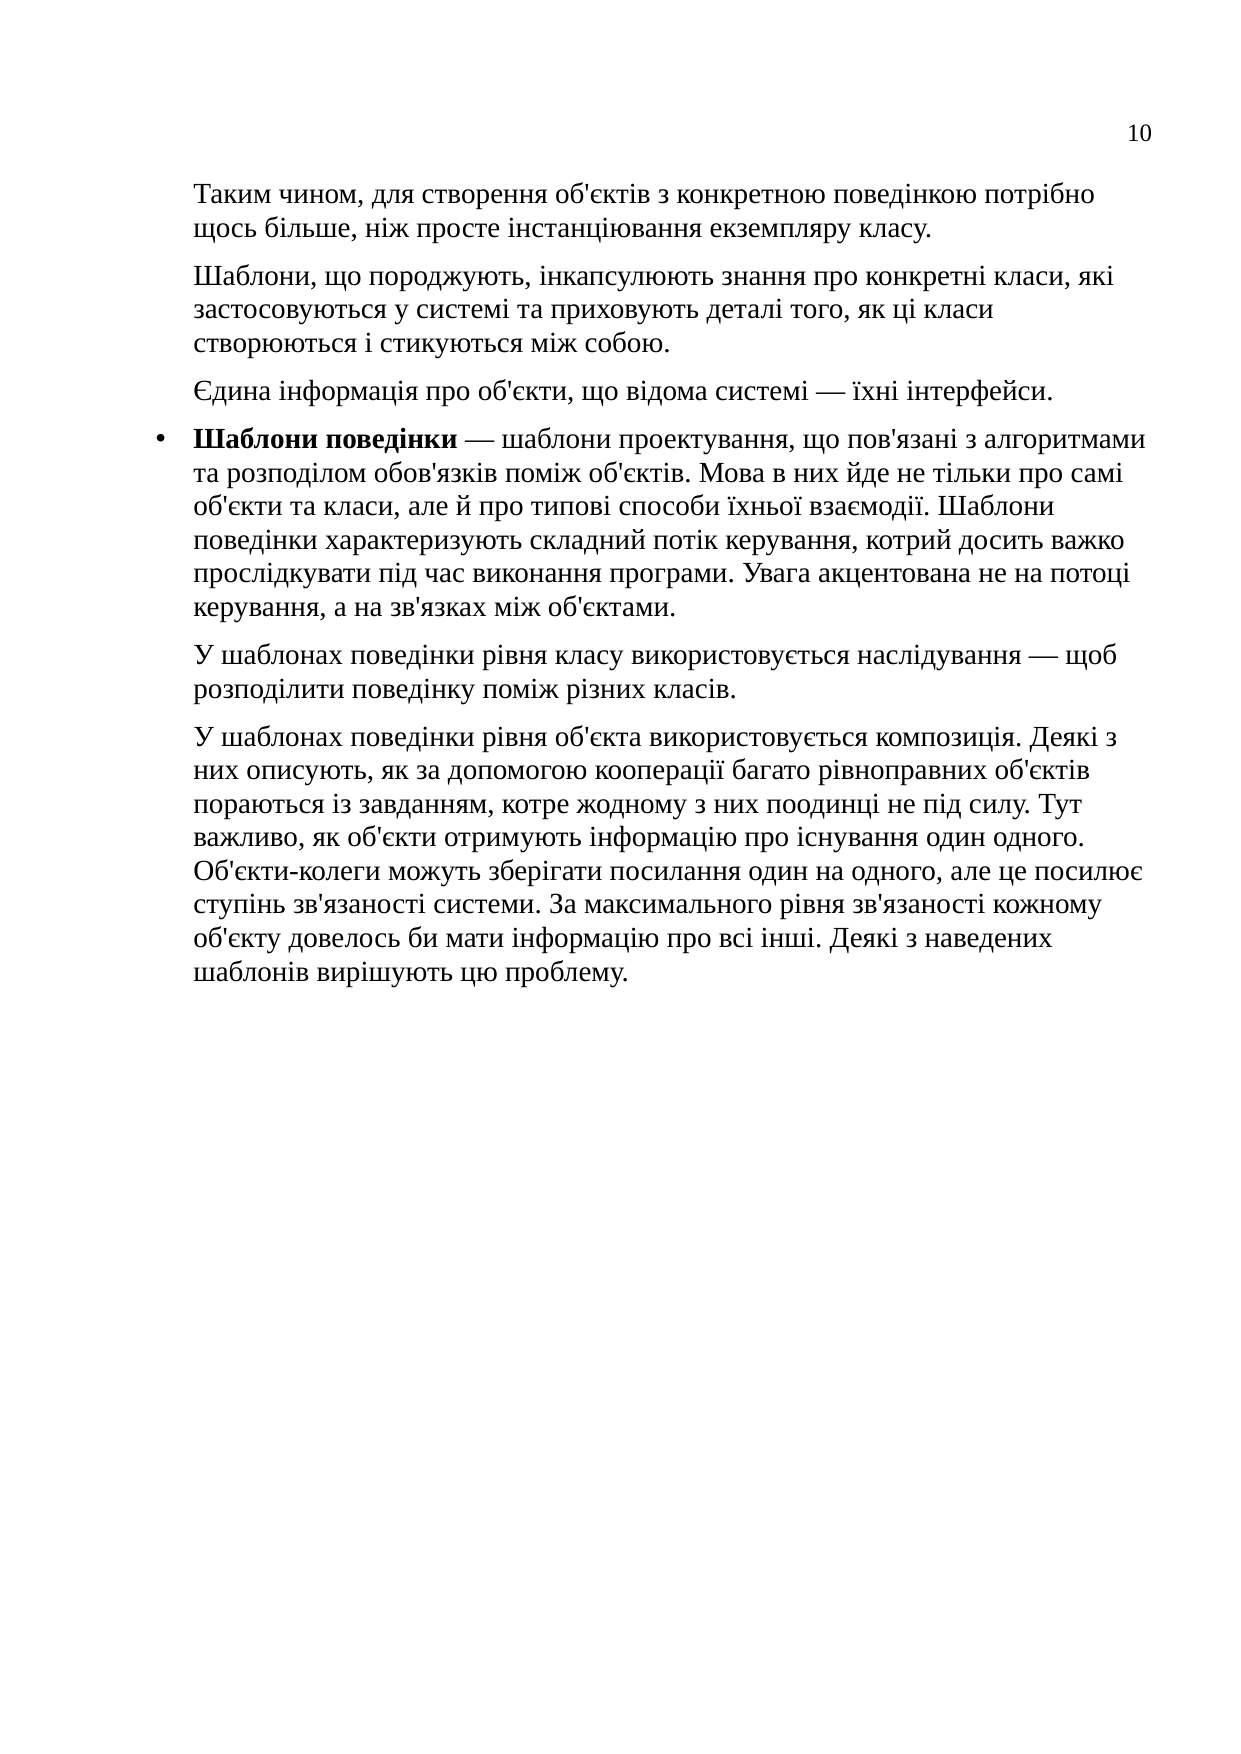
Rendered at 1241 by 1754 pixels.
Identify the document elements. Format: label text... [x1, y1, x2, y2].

list Таким чином, для створення об'єктів з конкретною поведінкою потрібно щось більше, ніж просте інстанціювання екземпляру класу. [156, 176, 1152, 243]
list Шаблони поведінки — шаблони проектування, що пов'язані з алгоритмами та розподілом обов'язків поміж об'єктів. Мова в них йде не тільки про самі об'єкти та класи, але й про типові способи їхньої взаємодії. Шаблони поведінки характеризують складний потік керування, котрий досить важко прослідкувати під час виконання програми. Увага акцентована не на потоці керування, а на зв'язках між об'єктами. [156, 421, 1152, 623]
list У шаблонах поведінки рівня класу використовується наслідування — щоб розподілити поведінку поміж різних класів. [156, 637, 1152, 704]
list У шаблонах поведінки рівня об'єкта використовується композиція. Деякі з них описують, як за допомогою кооперації багато рівноправних об'єктів пораються із завданням, котре жодному з них поодинці не під силу. Тут важливо, як об'єкти отримують інформацію про існування один одного. Об'єкти-колеги можуть зберігати посилання один на одного, але це посилює ступінь зв'язаності системи. За максимального рівня зв'язаності кожному об'єкту довелось би мати інформацію про всі інші. Деякі з наведених шаблонів вирішують цю проблему. [156, 719, 1152, 987]
list Єдина інформація про об'єкти, що відома системі — їхні інтерфейси. [156, 373, 1152, 407]
list Шаблони, що породжують, інкапсулюють знання про конкретні класи, які застосовуються у системі та приховують деталі того, як ці класи створюються і стикуються між собою. [156, 258, 1152, 359]
